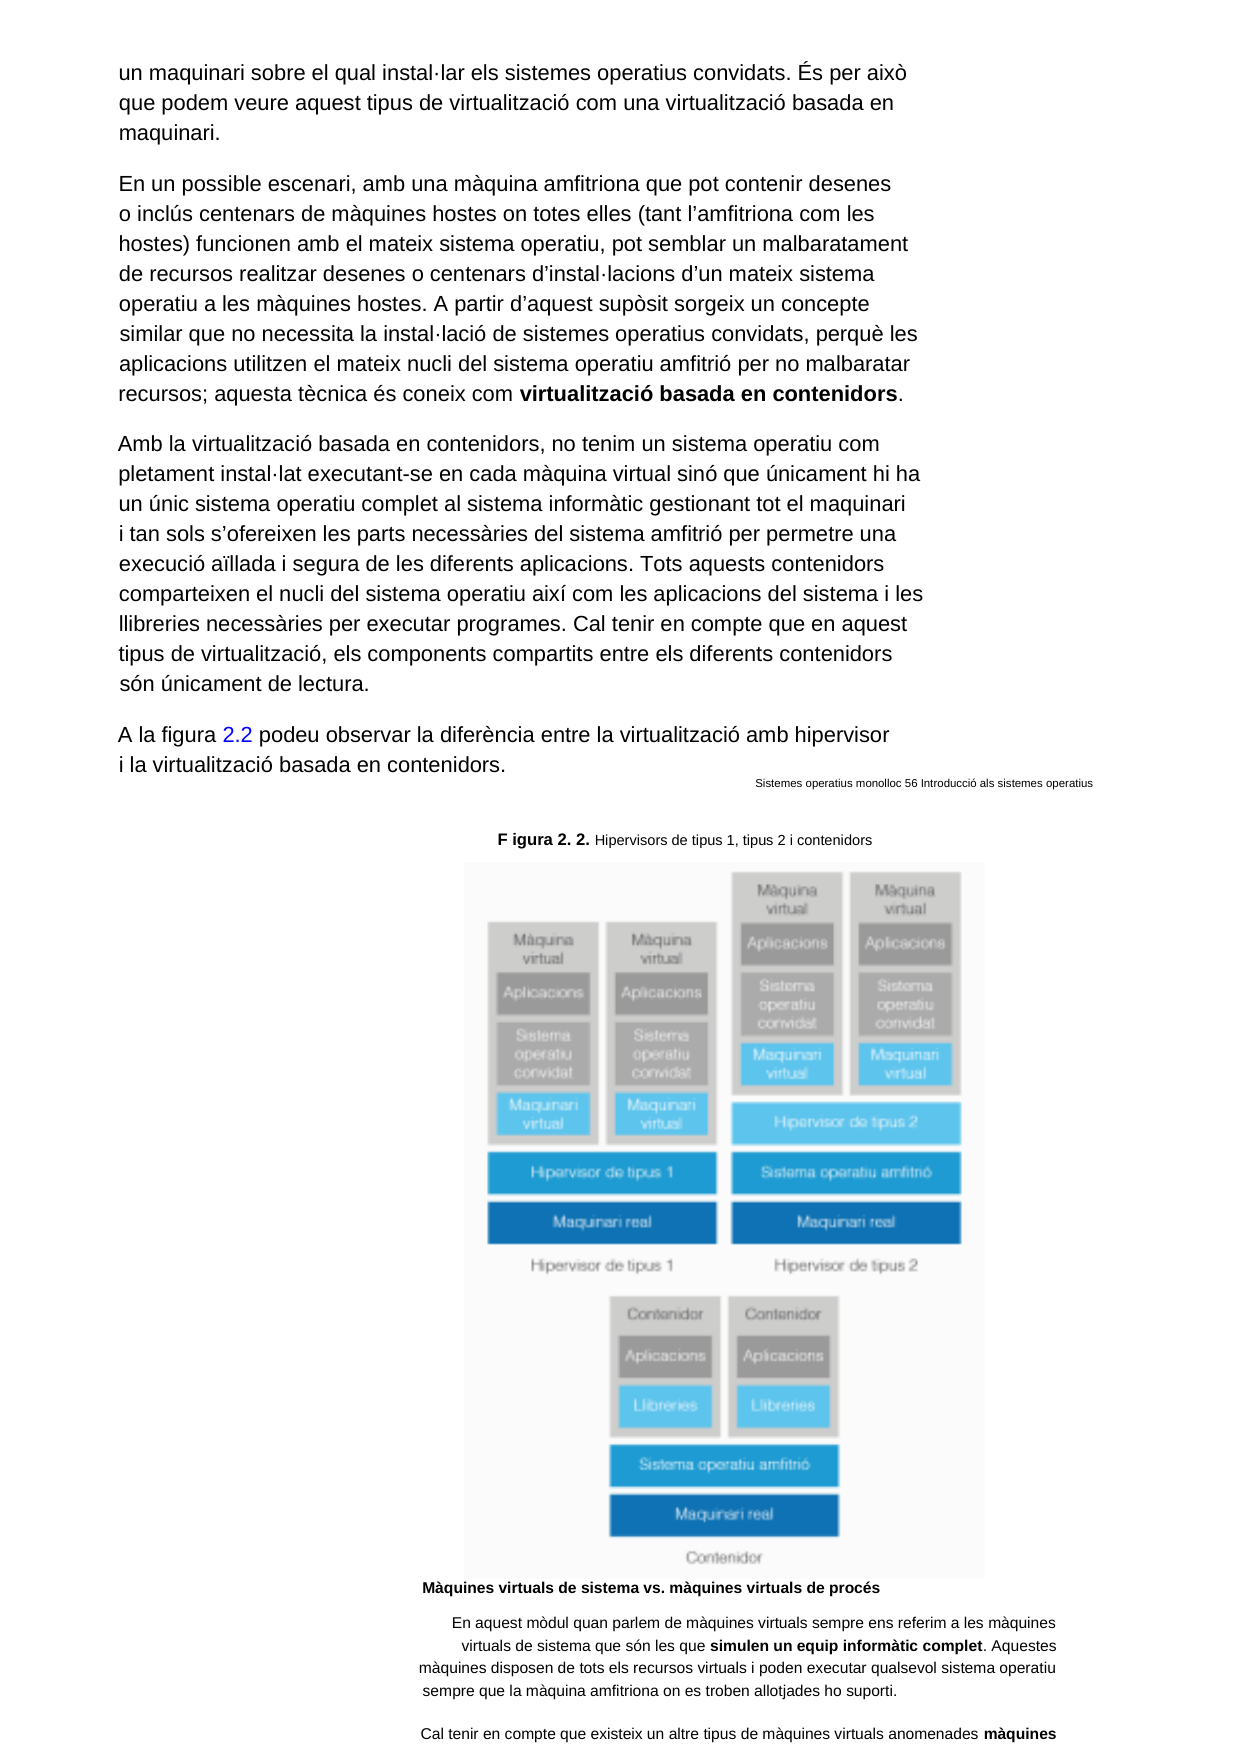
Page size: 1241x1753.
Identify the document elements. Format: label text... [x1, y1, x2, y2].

text Cal tenir en compte que existeix un altre tipus de màquines virtuals anomenades màquines [0, 1725, 1056, 1743]
text que podem veure aquest tipus de virtualització com una virtualització basada en [119, 90, 1122, 115]
text F igura 2. 2. Hipervisors de tipus 1, tipus 2 i contenidors [0, 830, 872, 849]
text màquines disposen de tots els recursos virtuals i poden executar qualsevol sistema operatiu [0, 1659, 1056, 1677]
text En un possible escenari, amb una màquina amfitriona que pot contenir desenes [118, 170, 1122, 196]
text un únic sistema operatiu complet al sistema informàtic gestionant tot el maquinari [118, 491, 1122, 516]
text similar que no necessita la instal·lació de sistemes operatius convidats, perquè les [119, 320, 1122, 346]
text execució aïllada i segura de les diferents aplicacions. Tots aquests contenidors [119, 551, 1122, 576]
text hostes) funcionen amb el mateix sistema operatiu, pot semblar un malbaratament [118, 230, 1122, 256]
text un maquinari sobre el qual instal·lar els sistemes operatius convidats. És per això [118, 60, 1122, 85]
text Amb la virtualització basada en contenidors, no tenim un sistema operatiu com [118, 431, 1122, 456]
text operatiu a les màquines hostes. A partir d’aquest supòsit sorgeix un concepte [119, 290, 1122, 316]
text Sistemes operatius monolloc 56 Introducció als sistemes operatius [0, 777, 1093, 790]
text sempre que la màquina amfitriona on es troben allotjades ho suporti. [0, 1682, 898, 1700]
text de recursos realitzar desenes o centenars d’instal·lacions d’un mateix sistema [119, 260, 1122, 286]
text i tan sols s’ofereixen les parts necessàries del sistema amfitrió per permetre una [118, 521, 1122, 546]
text comparteixen el nucli del sistema operatiu així com les aplicacions del sistema i les [119, 581, 1122, 606]
text maquinari. [118, 120, 1122, 145]
text recursos; aquesta tècnica és coneix com virtualització basada en contenidors. [118, 380, 1122, 406]
picture [463, 862, 985, 1579]
text llibreries necessàries per executar programes. Cal tenir en compte que en aquest [118, 611, 1122, 636]
text A la figura 2.2 podeu observar la diferència entre la virtualització amb hipervisor [118, 721, 1122, 747]
text són únicament de lectura. [119, 671, 1122, 696]
text o inclús centenars de màquines hostes on totes elles (tant l’amfitriona com les [119, 200, 1122, 226]
text pletament instal·lat executant-se en cada màquina virtual sinó que únicament hi ha [118, 461, 1122, 486]
text aplicacions utilitzen el mateix nucli del sistema operatiu amfitrió per no malbaratar [119, 350, 1122, 376]
text En aquest mòdul quan parlem de màquines virtuals sempre ens referim a les màquines [0, 1614, 1056, 1632]
text Màquines virtuals de sistema vs. màquines virtuals de procés [0, 1579, 881, 1597]
text tipus de virtualització, els components compartits entre els diferents contenidors [118, 641, 1122, 666]
text i la virtualització basada en contenidors. [118, 751, 1122, 777]
text virtuals de sistema que són les que simulen un equip informàtic complet. Aquestes [0, 1637, 1056, 1655]
